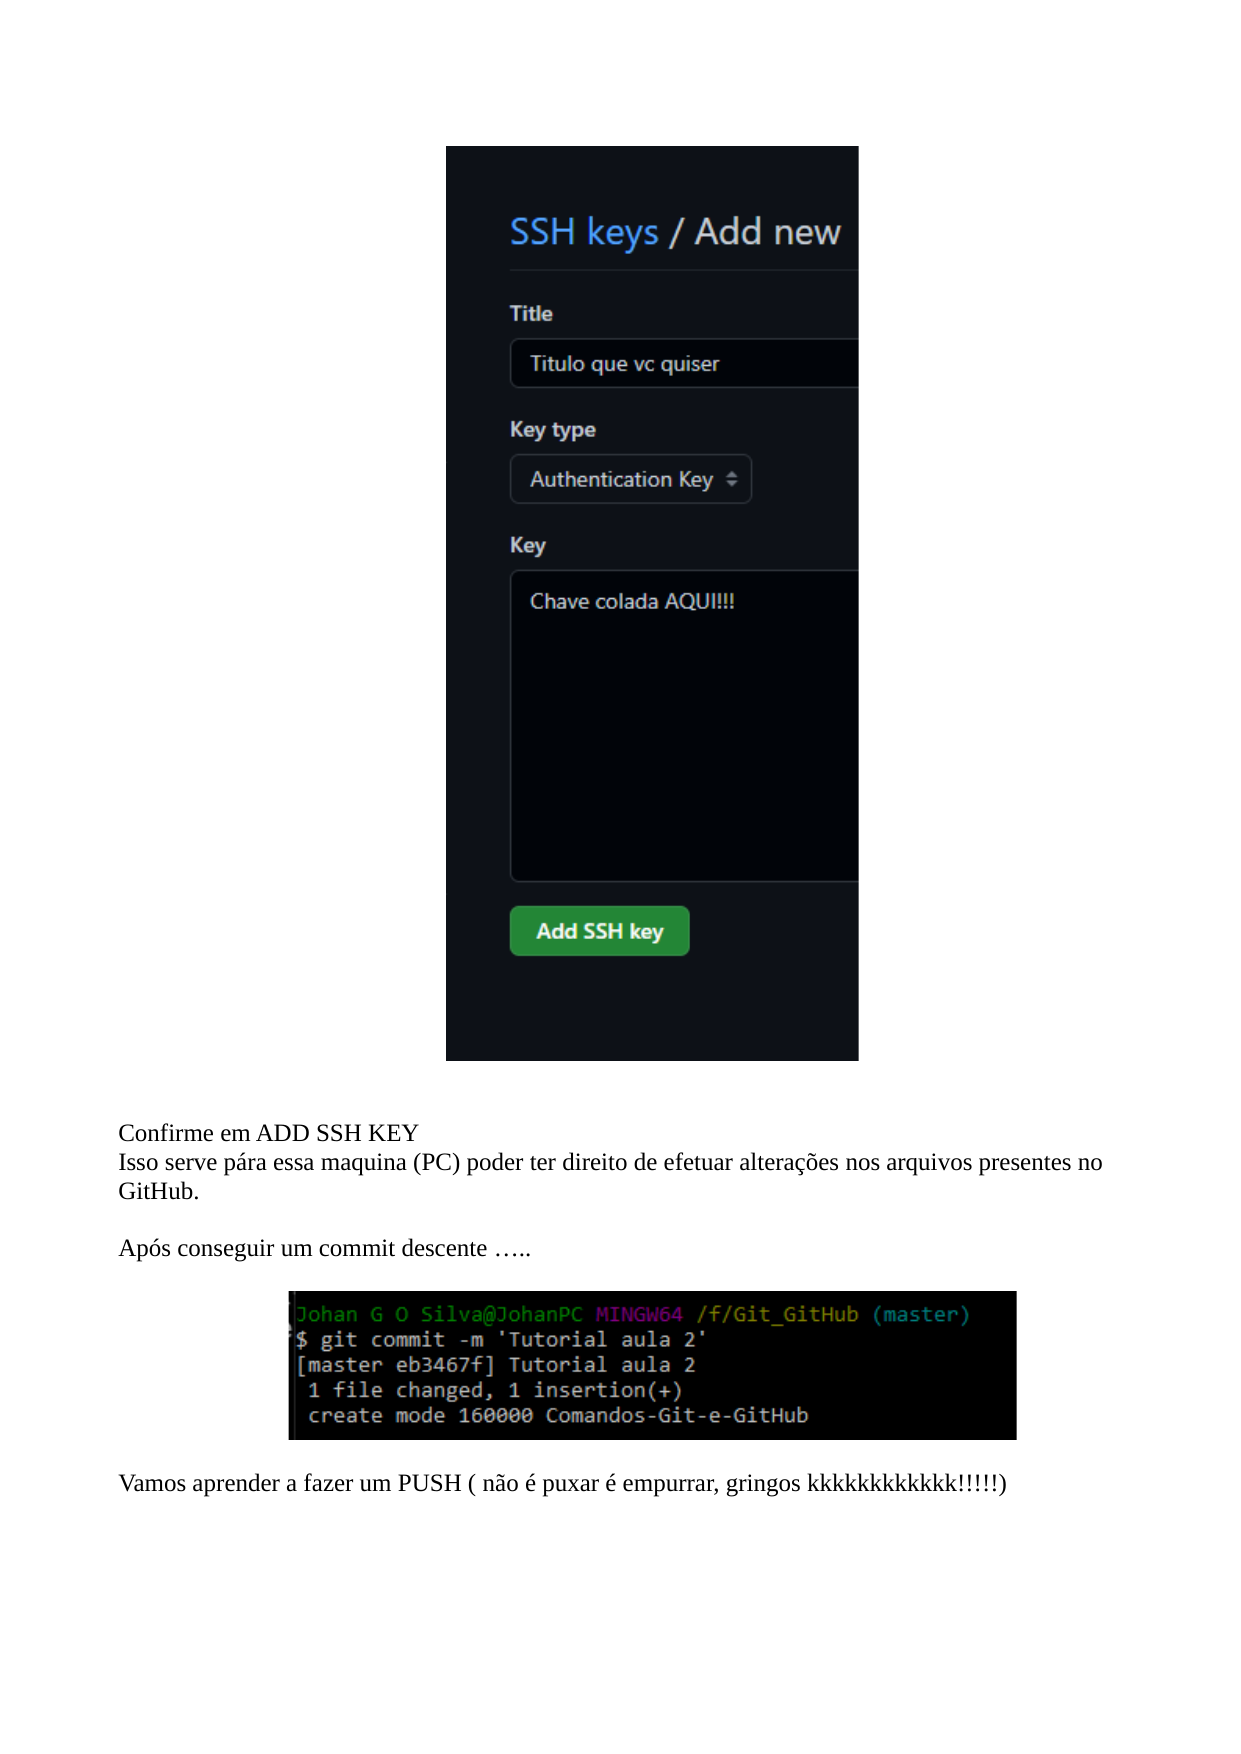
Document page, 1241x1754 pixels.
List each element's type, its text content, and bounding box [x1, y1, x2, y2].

picture [288, 1291, 1017, 1440]
text Após conseguir um commit descente ….. [118, 1233, 1187, 1262]
text Vamos aprender a fazer um PUSH ( não é puxar é empurrar, gringos kkkkkkkkkkkk!!!!!) [118, 1468, 1187, 1497]
text Isso serve pára essa maquina (PC) poder ter direito de efetuar alterações nos arquivos presentes no GitHub. [118, 1147, 1187, 1205]
picture [446, 146, 859, 1061]
text Confirme em ADD SSH KEY [118, 1118, 1187, 1147]
